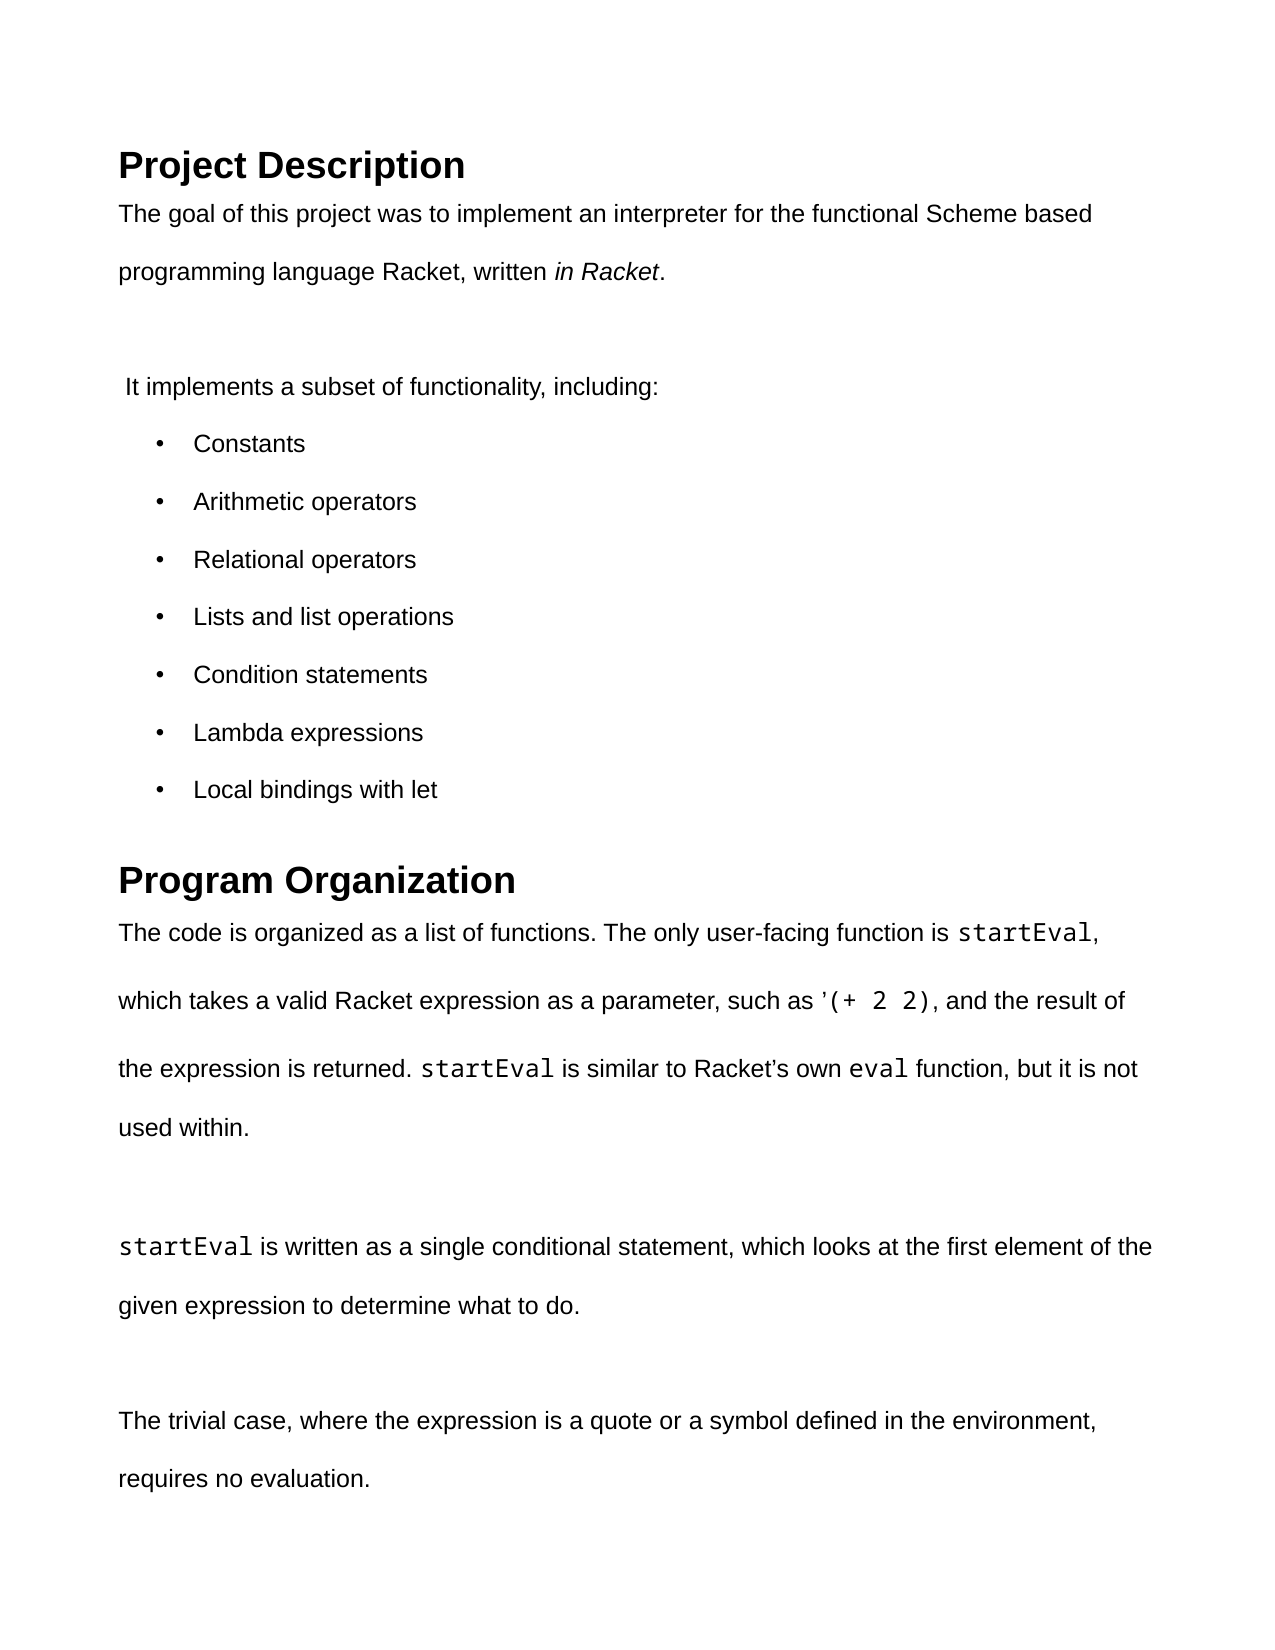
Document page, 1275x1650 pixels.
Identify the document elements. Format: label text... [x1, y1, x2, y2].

text startEval is written as a single conditional statement, which looks at the first element of the given expression to determine what to do. [118, 1228, 1157, 1320]
list Constants [156, 429, 1157, 458]
text The code is organized as a list of functions. The only user-facing function is startEval, which takes a valid Racket expression as a parameter, such as ’(+ 2 2), and the result of the expression is returned. startEval is similar to Racket’s own eval function, but it is not used within. [118, 914, 1157, 1142]
subtitle Project Description [118, 143, 1157, 187]
text The goal of this project was to implement an interpreter for the functional Scheme based programming language Racket, written in Racket. [118, 199, 1157, 286]
text It implements a subset of functionality, including: [118, 372, 1157, 401]
subtitle Program Organization [118, 858, 1157, 902]
list Condition statements [156, 660, 1157, 689]
list Arithmetic operators [156, 487, 1157, 516]
list Relational operators [156, 545, 1157, 573]
list Lambda expressions [156, 718, 1157, 747]
list Local bindings with let [156, 776, 1157, 804]
text The trivial case, where the expression is a quote or a symbol defined in the environment, requires no evaluation. [118, 1406, 1157, 1492]
list Lists and list operations [156, 602, 1157, 631]
